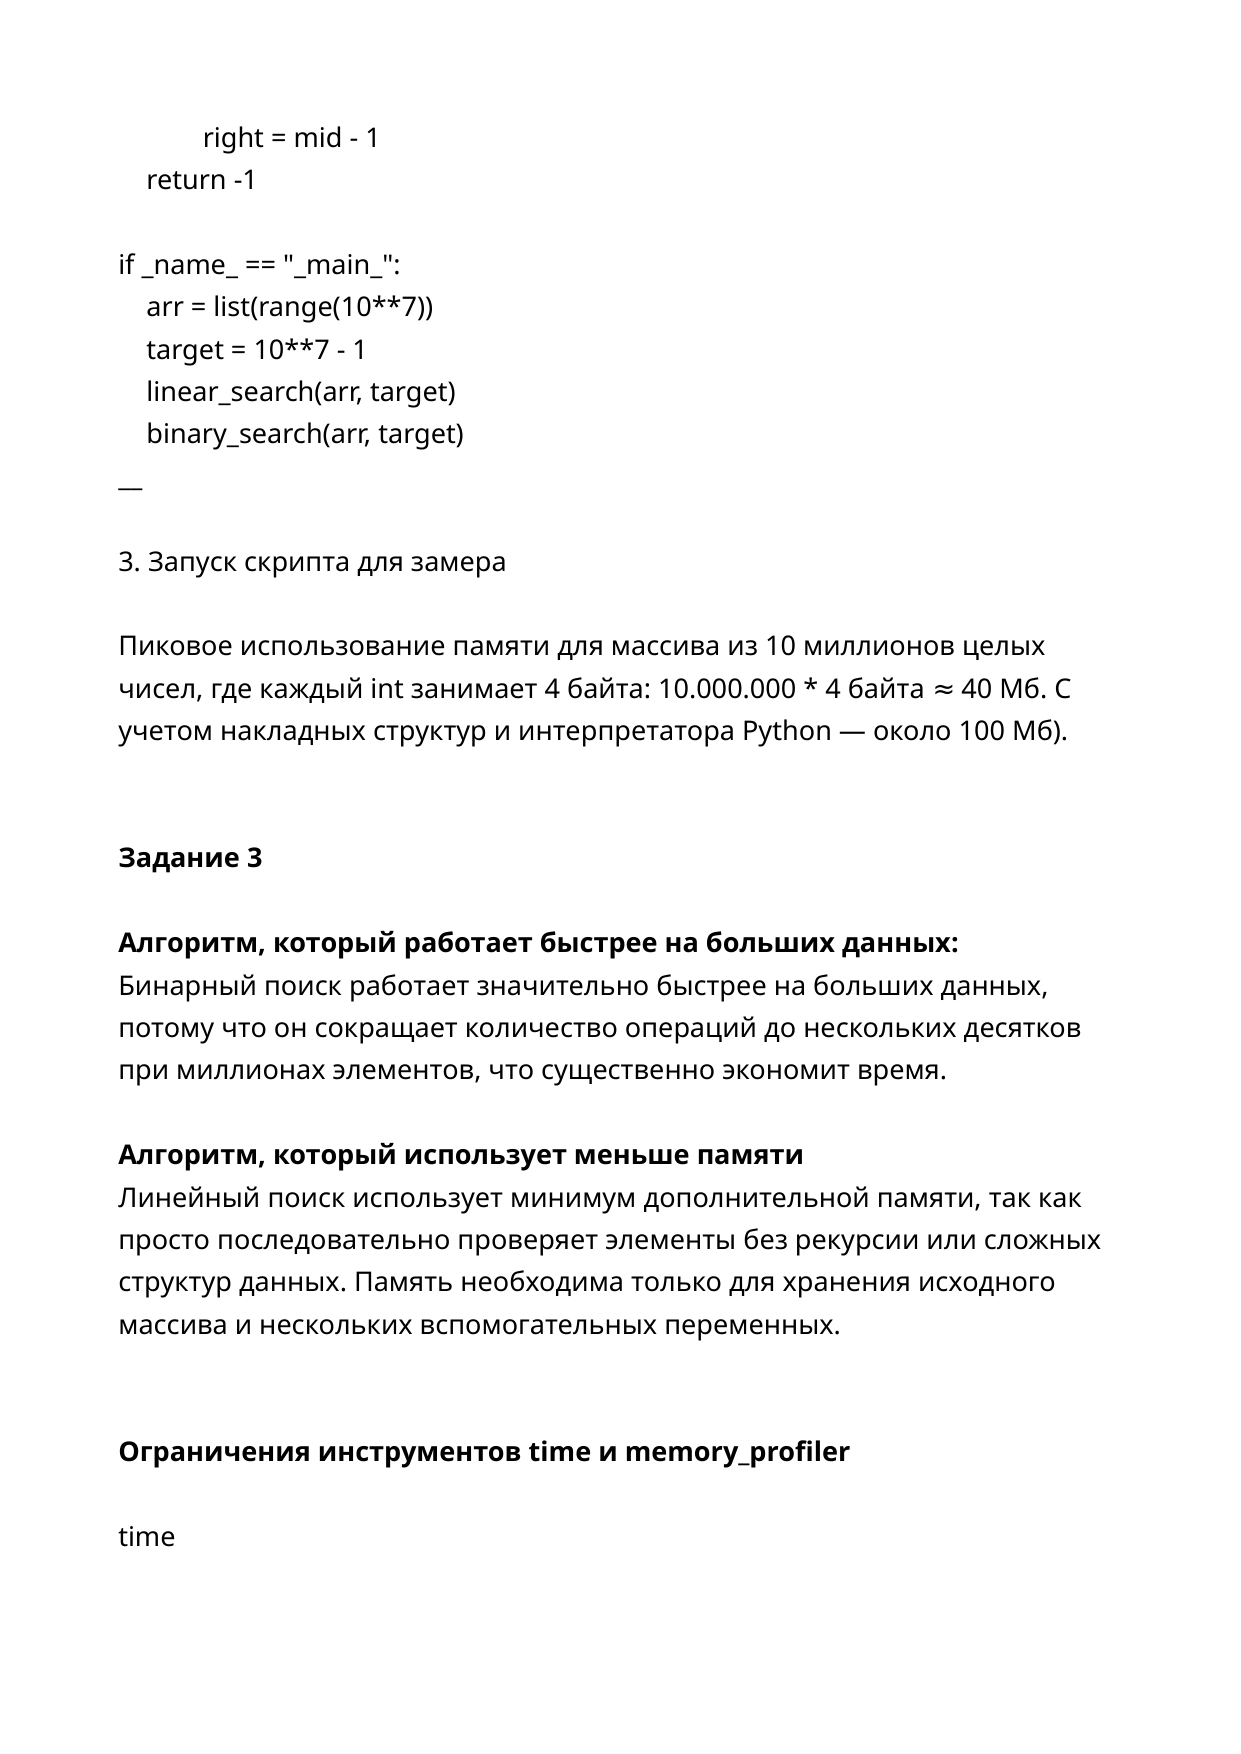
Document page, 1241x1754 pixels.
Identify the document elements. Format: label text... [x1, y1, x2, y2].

text Алгоритм, который использует меньше памяти [118, 1136, 1122, 1172]
text binary_search(arr, target) [118, 415, 1122, 452]
text 3. Запуск скрипта для замера [118, 542, 1122, 579]
text __ [118, 457, 1122, 494]
text Алгоритм, который работает быстрее на больших данных: [118, 924, 1122, 961]
text Пиковое использование памяти для массива из 10 миллионов целых чисел, где каждый int занимает 4 байта: 10.000.000 * 4 байта ≈ 40 Мб. С учетом накладных структур и интерпретатора Python — около 100 Мб). [118, 627, 1122, 748]
text target = 10**7 - 1 [118, 330, 1122, 367]
text Бинарный поиск работает значительно быстрее на больших данных, потому что он сокращает количество операций до нескольких десятков при миллионах элементов, что существенно экономит время. [118, 966, 1122, 1088]
text time [118, 1517, 1122, 1554]
text Ограничения инструментов time и memory_profiler [118, 1432, 1122, 1469]
text arr = list(range(10**7)) [118, 288, 1122, 324]
text return -1 [118, 161, 1122, 197]
text Задание 3 [118, 839, 1122, 876]
text linear_search(arr, target) [118, 372, 1122, 409]
text if _name_ == "_main_": [118, 245, 1122, 282]
text right = mid - 1 [118, 118, 1122, 155]
text Линейный поиск использует минимум дополнительной памяти, так как просто последовательно проверяет элементы без рекурсии или сложных структур данных. Память необходима только для хранения исходного массива и нескольких вспомогательных переменных. [118, 1178, 1122, 1342]
